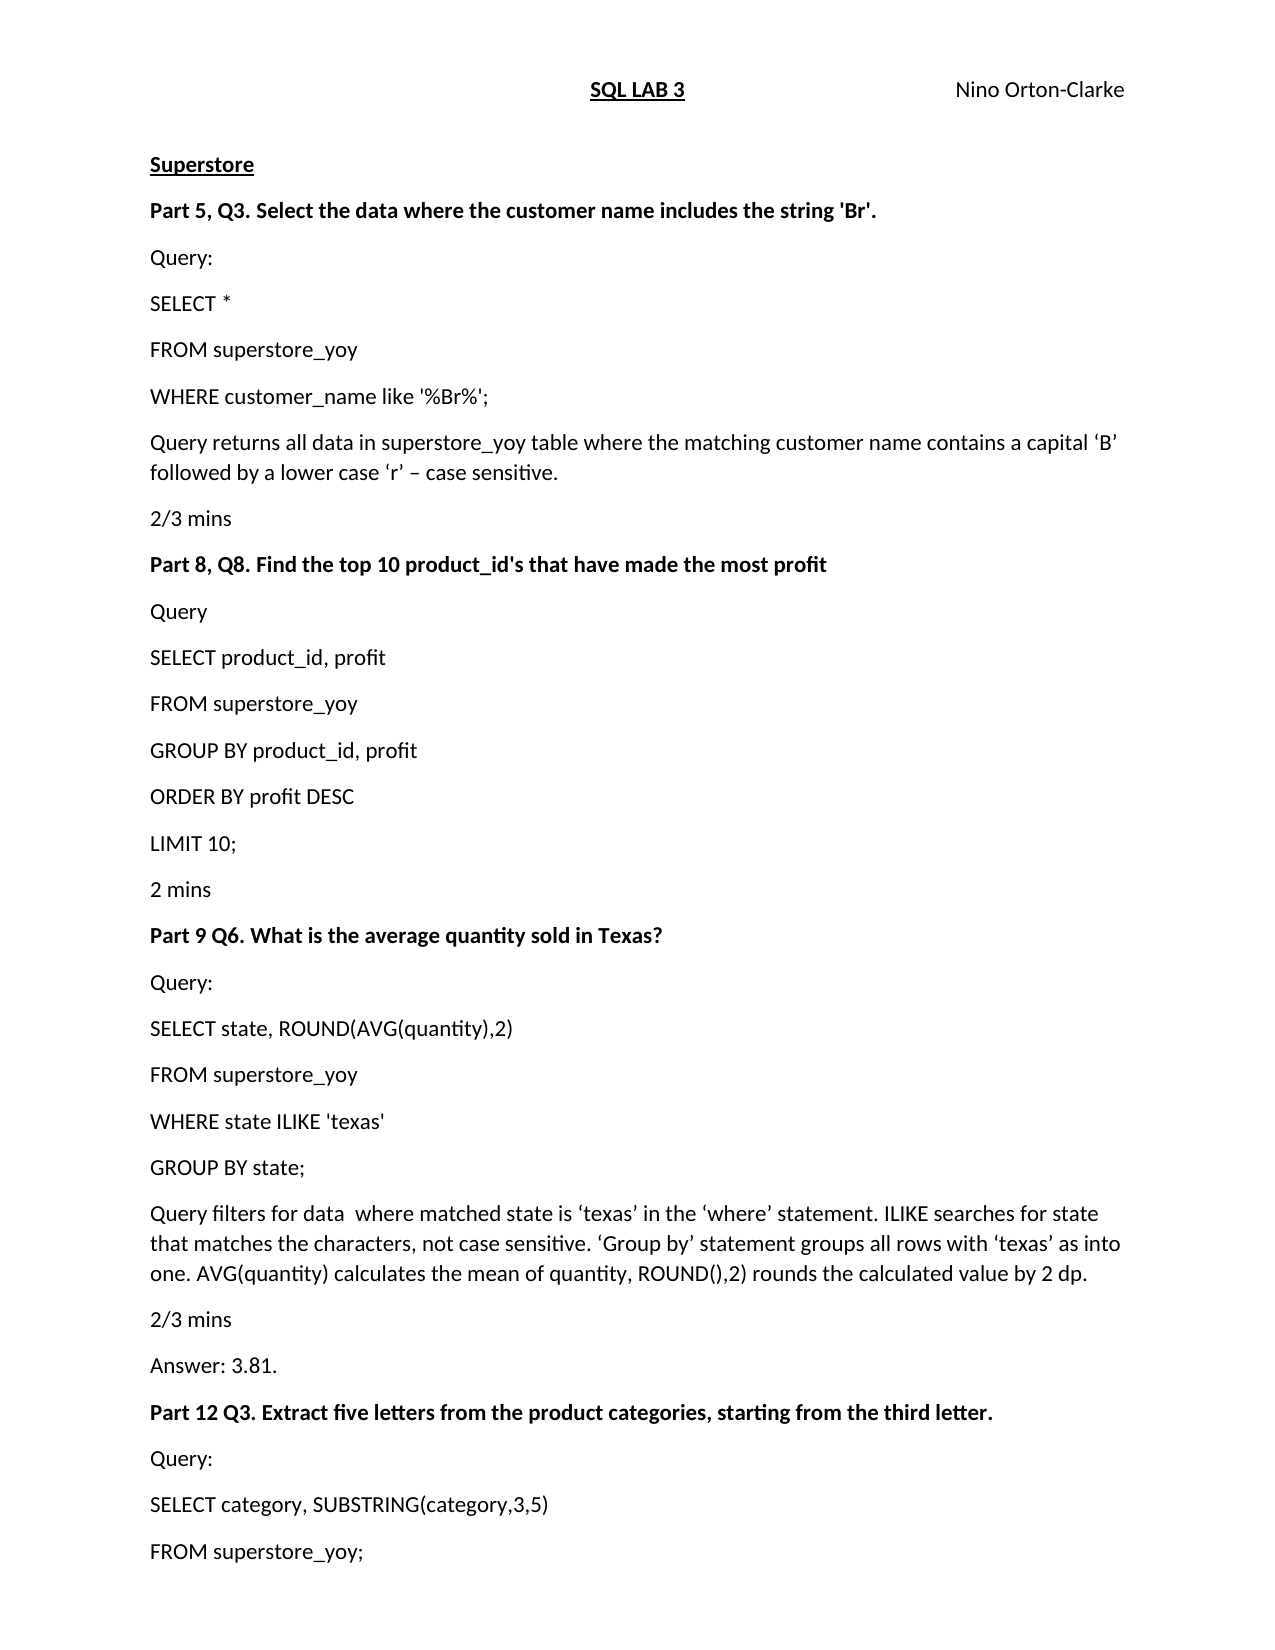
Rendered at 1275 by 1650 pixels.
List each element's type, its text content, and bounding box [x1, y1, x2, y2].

text Query: [150, 1444, 1125, 1472]
text SELECT * [150, 289, 1125, 317]
text GROUP BY state; [150, 1153, 1125, 1181]
text ORDER BY profit DESC [150, 782, 1125, 810]
text WHERE state ILIKE 'texas' [150, 1107, 1125, 1135]
text SELECT category, SUBSTRING(category,3,5) [150, 1491, 1125, 1519]
text Query: [150, 243, 1125, 271]
text 2/3 mins [150, 504, 1125, 532]
text LIMIT 10; [150, 829, 1125, 857]
text Part 12 Q3. Extract five letters from the product categories, starting from the third letter. [150, 1398, 1125, 1426]
text Answer: 3.81. [150, 1352, 1125, 1379]
text Query returns all data in superstore_yoy table where the matching customer name contains a capital ‘B’ followed by a lower case ‘r’ – case sensitive. [150, 428, 1125, 486]
text FROM superstore_yoy; [150, 1537, 1125, 1565]
text Query [150, 597, 1125, 625]
text 2 mins [150, 875, 1125, 903]
text 2/3 mins [150, 1305, 1125, 1333]
text SELECT state, ROUND(AVG(quantity),2) [150, 1014, 1125, 1042]
text GROUP BY product_id, profit [150, 736, 1125, 764]
text Part 5, Q3. Select the data where the customer name includes the string 'Br'. [150, 196, 1125, 224]
text Query filters for data where matched state is ‘texas’ in the ‘where’ statement. ILIKE searches for state that matches the characters, not case sensitive. ‘Group by’ statement groups all rows with ‘texas’ as into one. AVG(quantity) calculates the mean of quantity, ROUND(),2) rounds the calculated value by 2 dp. [150, 1199, 1125, 1287]
text FROM superstore_yoy [150, 335, 1125, 363]
text SELECT product_id, profit [150, 643, 1125, 671]
text FROM superstore_yoy [150, 1060, 1125, 1088]
text Query: [150, 968, 1125, 996]
text WHERE customer_name like '%Br%'; [150, 382, 1125, 410]
text Superstore [150, 150, 1125, 178]
text Part 9 Q6. What is the average quantity sold in Texas? [150, 921, 1125, 949]
text Part 8, Q8. Find the top 10 product_id's that have made the most profit [150, 551, 1125, 578]
text FROM superstore_yoy [150, 689, 1125, 718]
